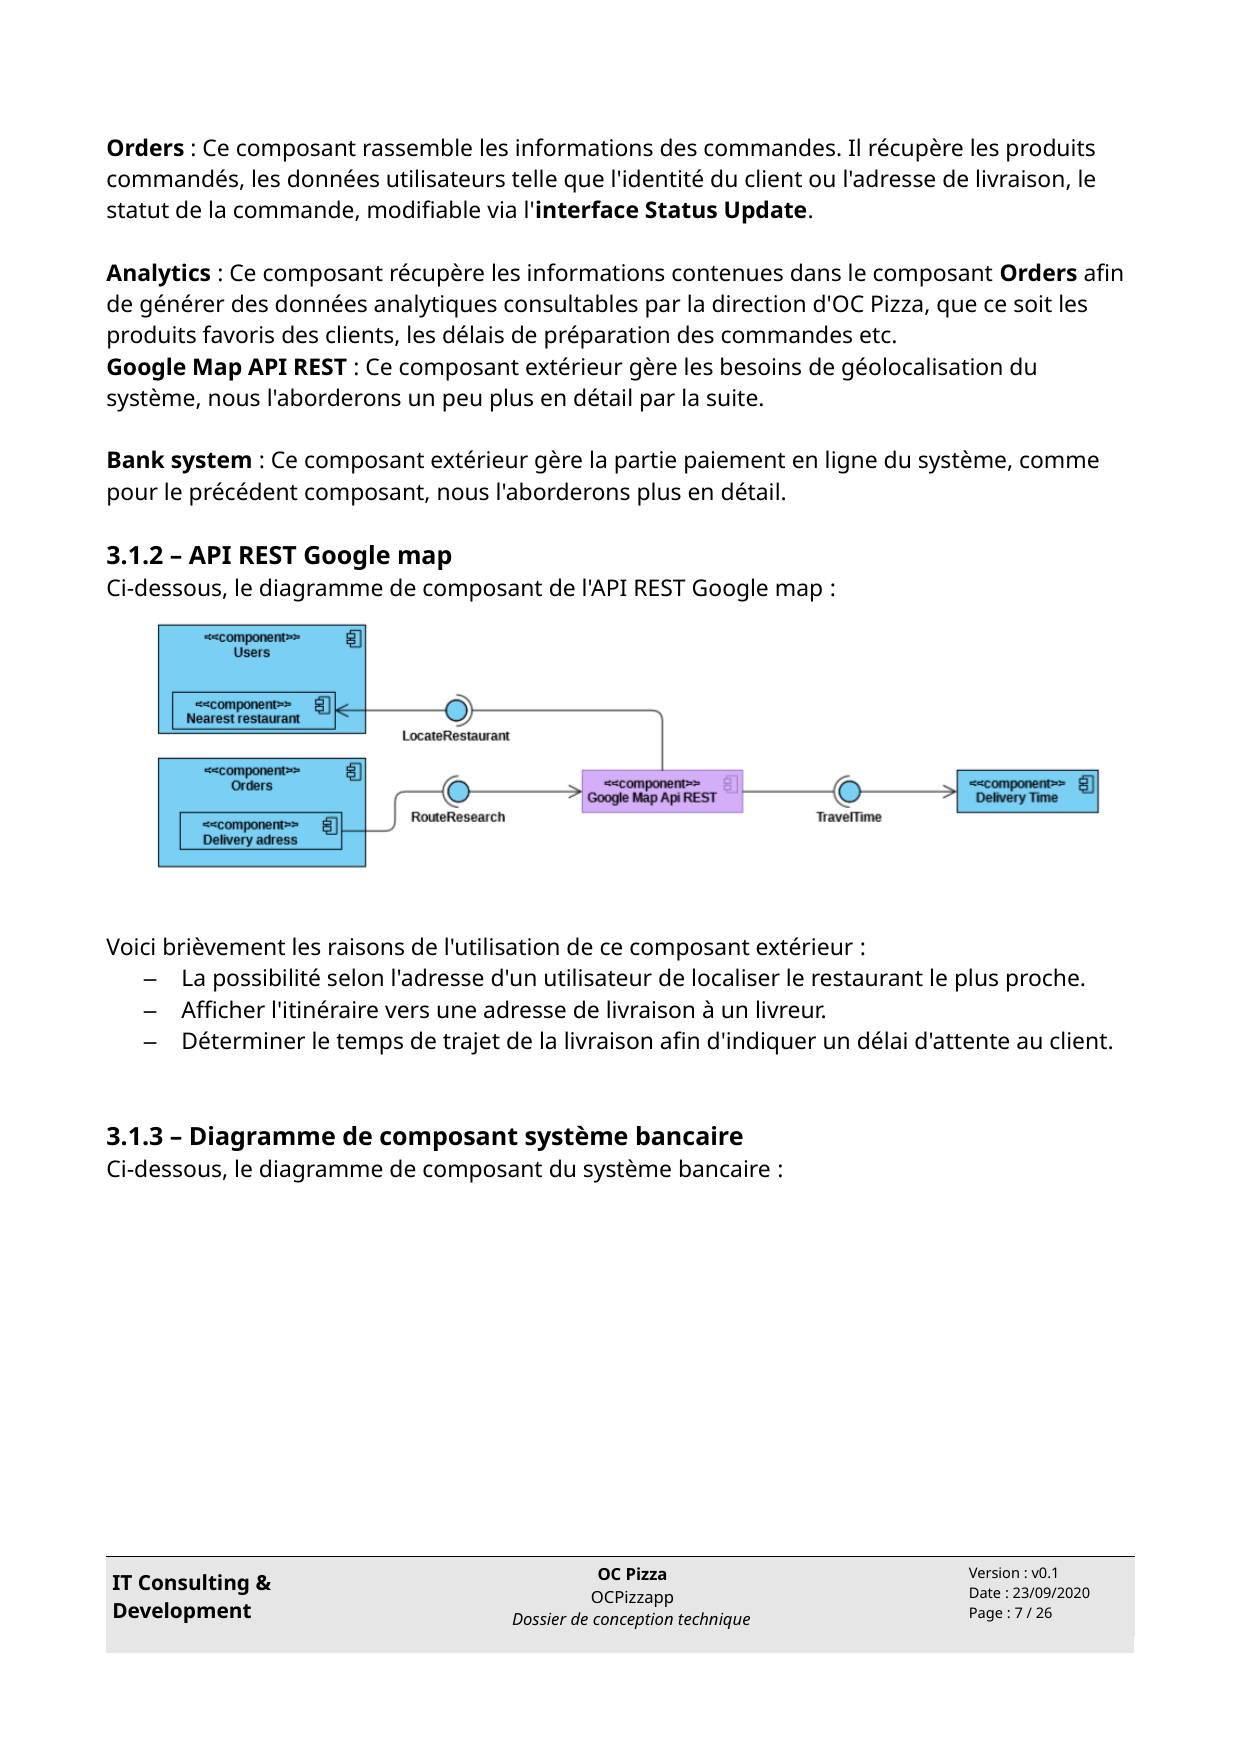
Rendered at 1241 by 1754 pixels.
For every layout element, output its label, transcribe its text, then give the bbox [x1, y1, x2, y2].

text Ci-dessous, le diagramme de composant du système bancaire : [106, 1153, 1134, 1184]
text Ci-dessous, le diagramme de composant de l'API REST Google map : [106, 572, 1134, 603]
list Afficher l'itinéraire vers une adresse de livraison à un livreur. [144, 994, 1134, 1025]
list La possibilité selon l'adresse d'un utilisateur de localiser le restaurant le plus proche. [144, 962, 1134, 994]
picture [118, 603, 1123, 900]
text 3.1.2 – API REST Google map [106, 538, 1134, 572]
text Orders : Ce composant rassemble les informations des commandes. Il récupère les produits commandés, les données utilisateurs telle que l'identité du client ou l'adresse de livraison, le statut de la commande, modifiable via l'interface Status Update. [106, 132, 1134, 225]
list Déterminer le temps de trajet de la livraison afin d'indiquer un délai d'attente au client. [144, 1025, 1134, 1056]
text Voici brièvement les raisons de l'utilisation de ce composant extérieur : [106, 931, 1134, 962]
text Bank system : Ce composant extérieur gère la partie paiement en ligne du système, comme pour le précédent composant, nous l'aborderons plus en détail. [106, 444, 1134, 507]
text Analytics : Ce composant récupère les informations contenues dans le composant Orders afin de générer des données analytiques consultables par la direction d'OC Pizza, que ce soit les produits favoris des clients, les délais de préparation des commandes etc. [106, 257, 1134, 350]
text Google Map API REST : Ce composant extérieur gère les besoins de géolocalisation du système, nous l'aborderons un peu plus en détail par la suite. [106, 350, 1134, 413]
text 3.1.3 – Diagramme de composant système bancaire [106, 1119, 1134, 1153]
